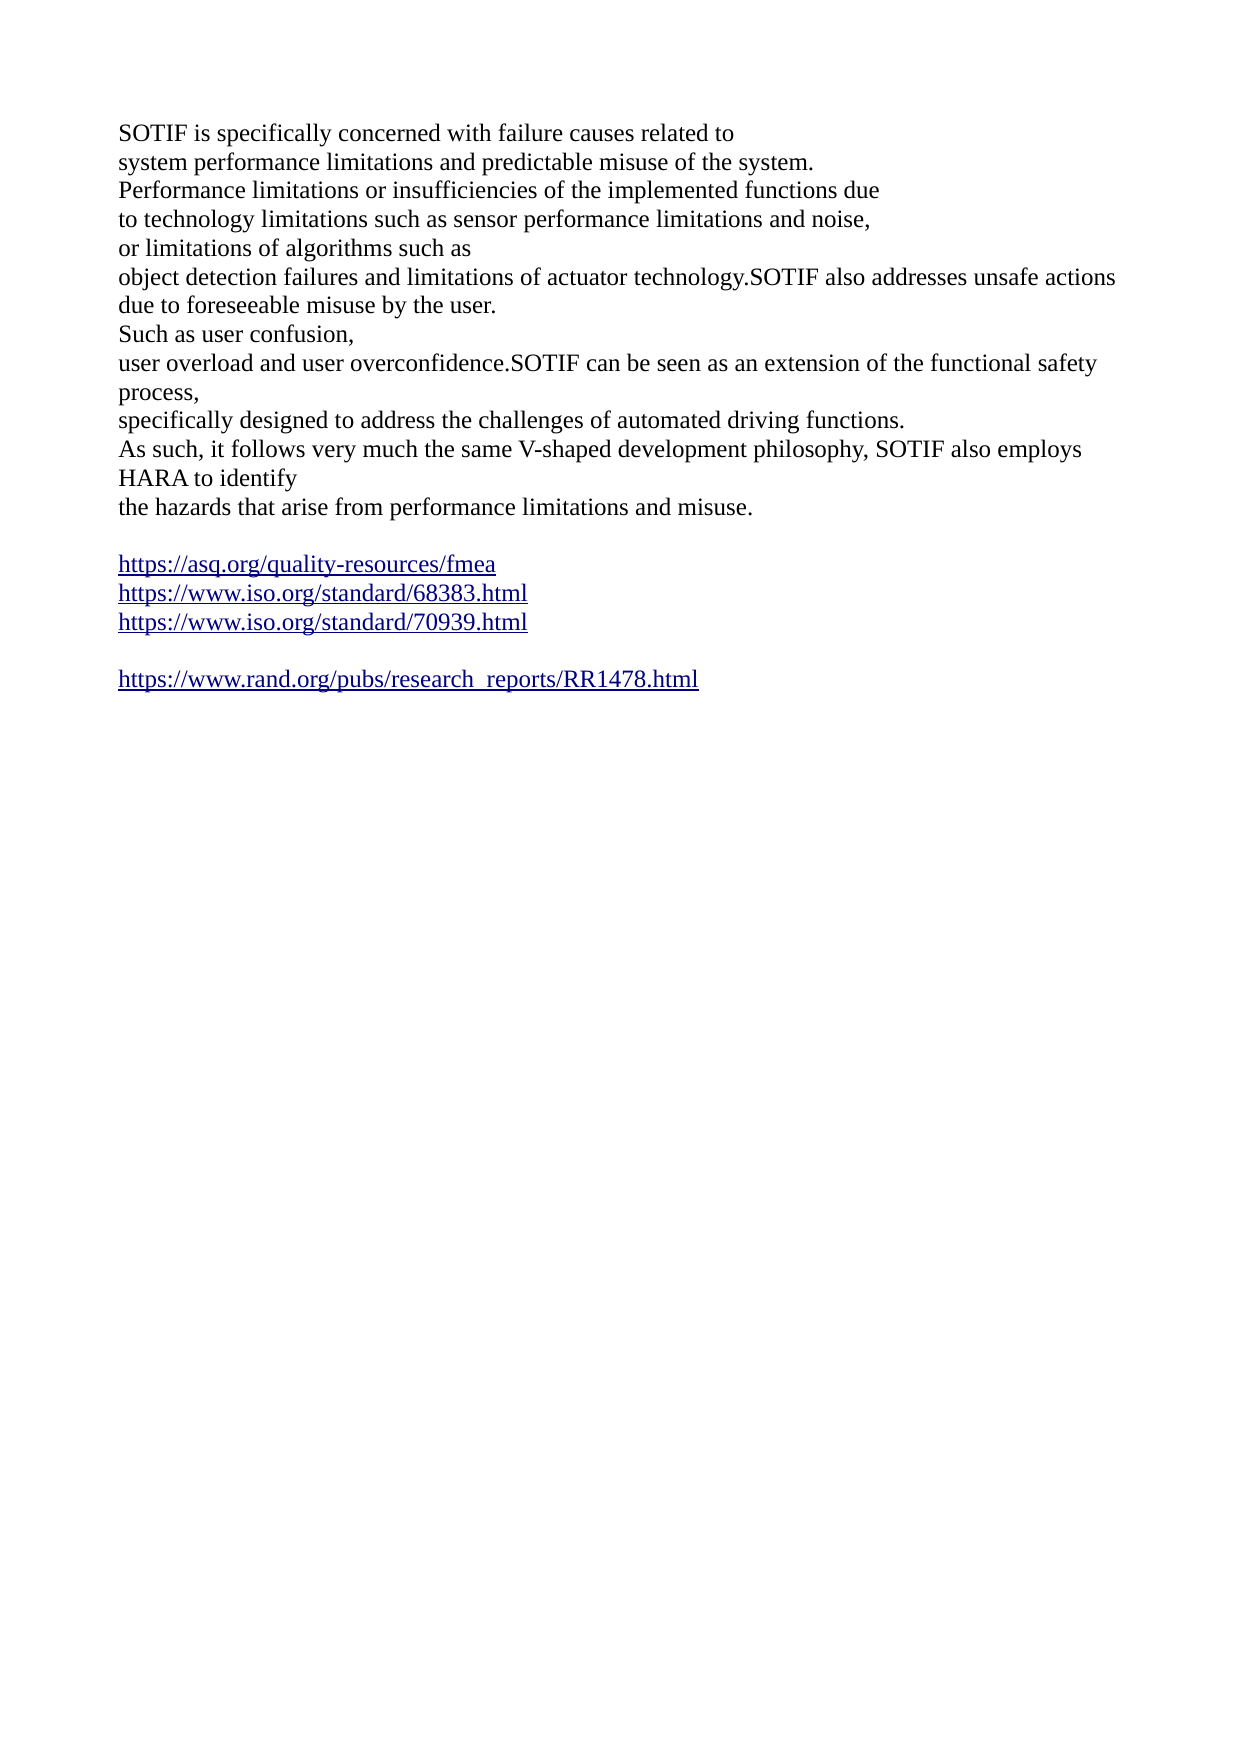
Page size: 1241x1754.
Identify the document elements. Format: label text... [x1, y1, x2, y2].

text Such as user confusion, [118, 319, 1122, 348]
text system performance limitations and predictable misuse of the system. [118, 147, 1122, 176]
text user overload and user overconfidence.SOTIF can be seen as an extension of the functional safety process, [118, 348, 1122, 406]
text https://www.iso.org/standard/68383.html [118, 578, 1122, 607]
text SOTIF is specifically concerned with failure causes related to [118, 118, 1122, 147]
text https://asq.org/quality-resources/fmea [118, 549, 1122, 578]
text https://www.rand.org/pubs/research_reports/RR1478.html [118, 664, 1122, 693]
text to technology limitations such as sensor performance limitations and noise, [118, 204, 1122, 233]
text specifically designed to address the challenges of automated driving functions. [118, 406, 1122, 434]
text or limitations of algorithms such as [118, 233, 1122, 262]
text Performance limitations or insufficiencies of the implemented functions due [118, 176, 1122, 204]
text https://www.iso.org/standard/70939.html [118, 607, 1122, 636]
text object detection failures and limitations of actuator technology.SOTIF also addresses unsafe actions due to foreseeable misuse by the user. [118, 262, 1122, 319]
text As such, it follows very much the same V-shaped development philosophy, SOTIF also employs HARA to identify [118, 434, 1122, 492]
text the hazards that arise from performance limitations and misuse. [118, 492, 1122, 521]
